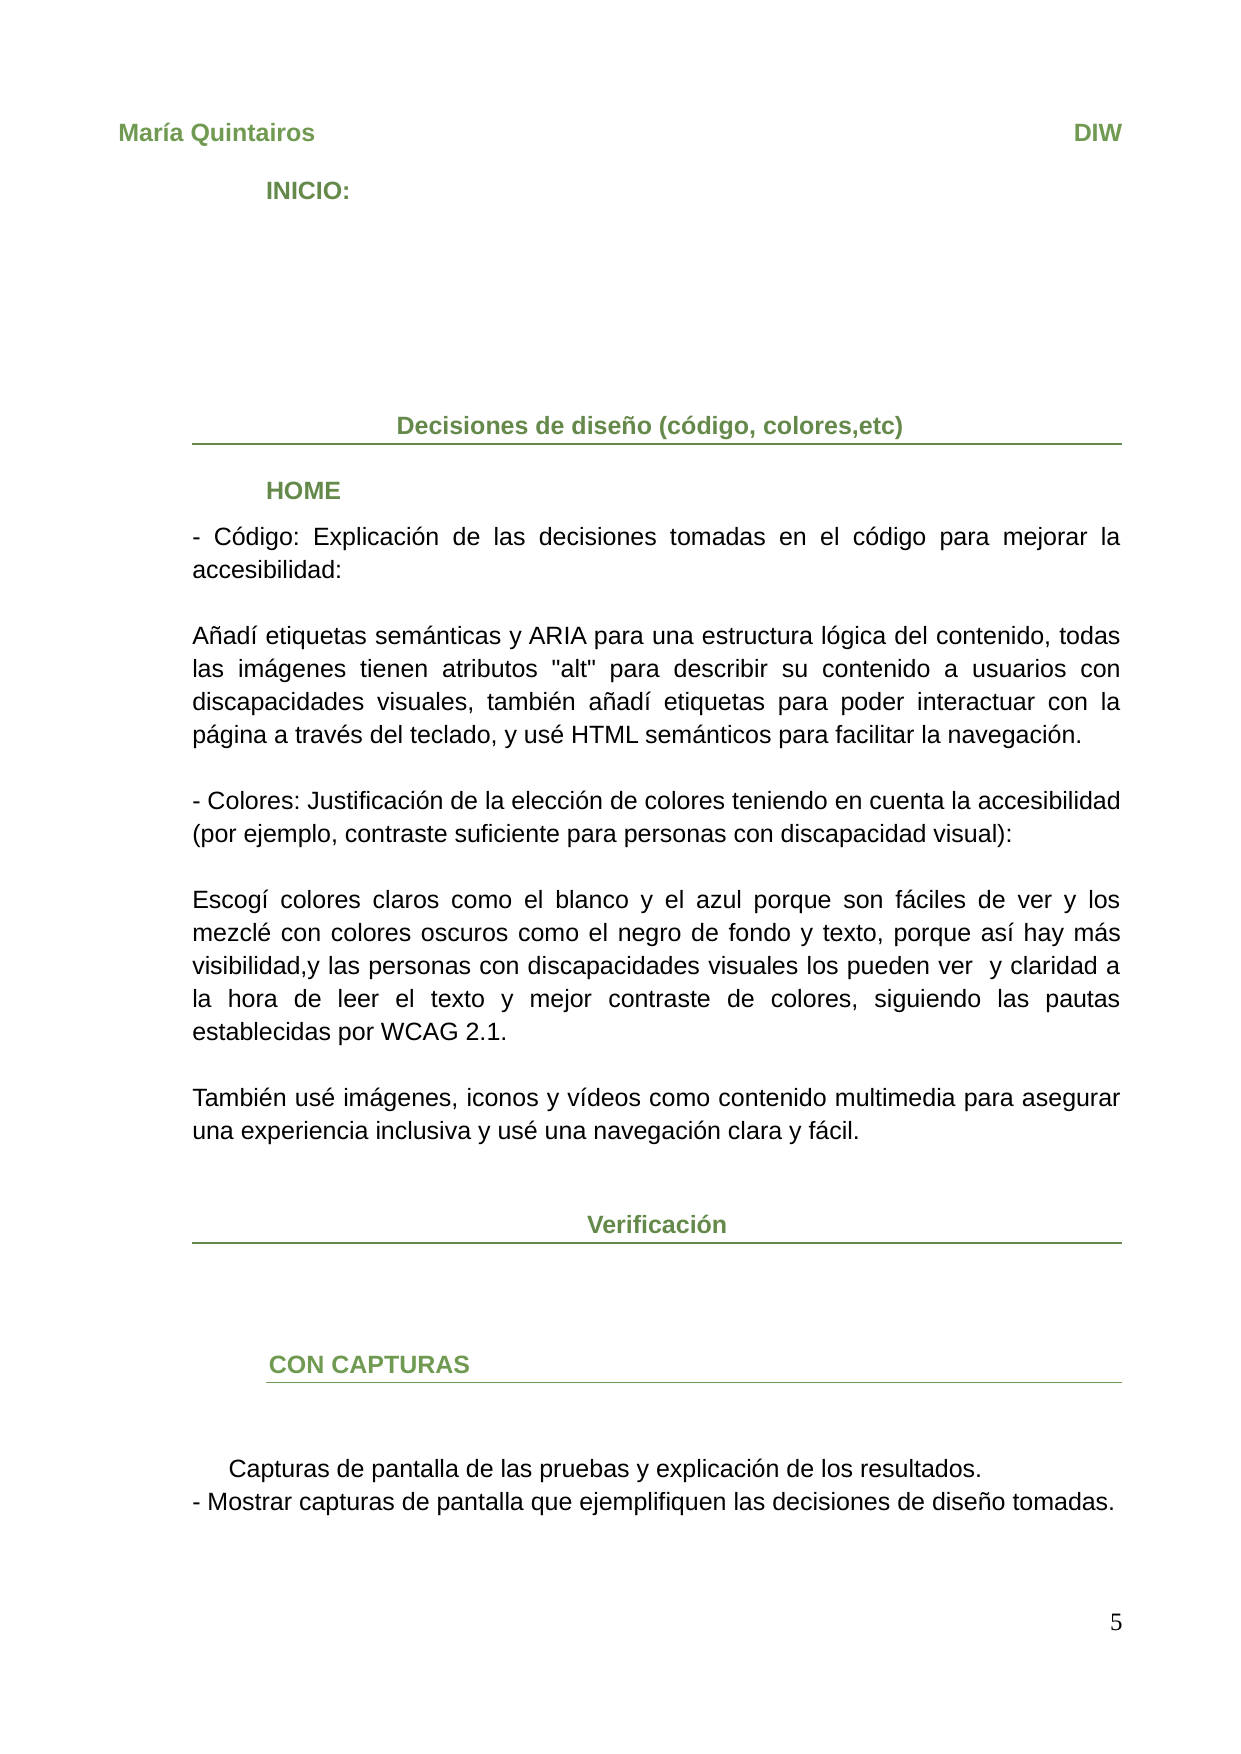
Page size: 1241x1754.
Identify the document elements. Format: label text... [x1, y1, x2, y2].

text Capturas de pantalla de las pruebas y explicación de los resultados. [192, 1454, 1122, 1483]
text Escogí colores claros como el blanco y el azul porque son fáciles de ver y los mezclé con colores oscuros como el negro de fondo y texto, porque así hay más visibilidad,y las personas con discapacidades visuales los pueden ver y claridad a la hora de leer el texto y mejor contraste de colores, siguiendo las pautas establecidas por WCAG 2.1. [192, 885, 1122, 1046]
subtitle Verificación [192, 1207, 1122, 1242]
text - Mostrar capturas de pantalla que ejemplifiquen las decisiones de diseño tomadas. [192, 1487, 1122, 1516]
subtitle HOME [266, 476, 1122, 505]
subtitle CON CAPTURAS [266, 1347, 1122, 1382]
text También usé imágenes, iconos y vídeos como contenido multimedia para asegurar una experiencia inclusiva y usé una navegación clara y fácil. [192, 1083, 1122, 1145]
subtitle Decisiones de diseño (código, colores,etc) [192, 408, 1122, 443]
subtitle INICIO: [266, 176, 1122, 205]
text Añadí etiquetas semánticas y ARIA para una estructura lógica del contenido, todas las imágenes tienen atributos "alt" para describir su contenido a usuarios con discapacidades visuales, también añadí etiquetas para poder interactuar con la página a través del teclado, y usé HTML semánticos para facilitar la navegación. [192, 621, 1122, 748]
text - Código: Explicación de las decisiones tomadas en el código para mejorar la accesibilidad: [192, 522, 1122, 583]
text - Colores: Justificación de la elección de colores teniendo en cuenta la accesibilidad (por ejemplo, contraste suficiente para personas con discapacidad visual): [192, 786, 1122, 848]
